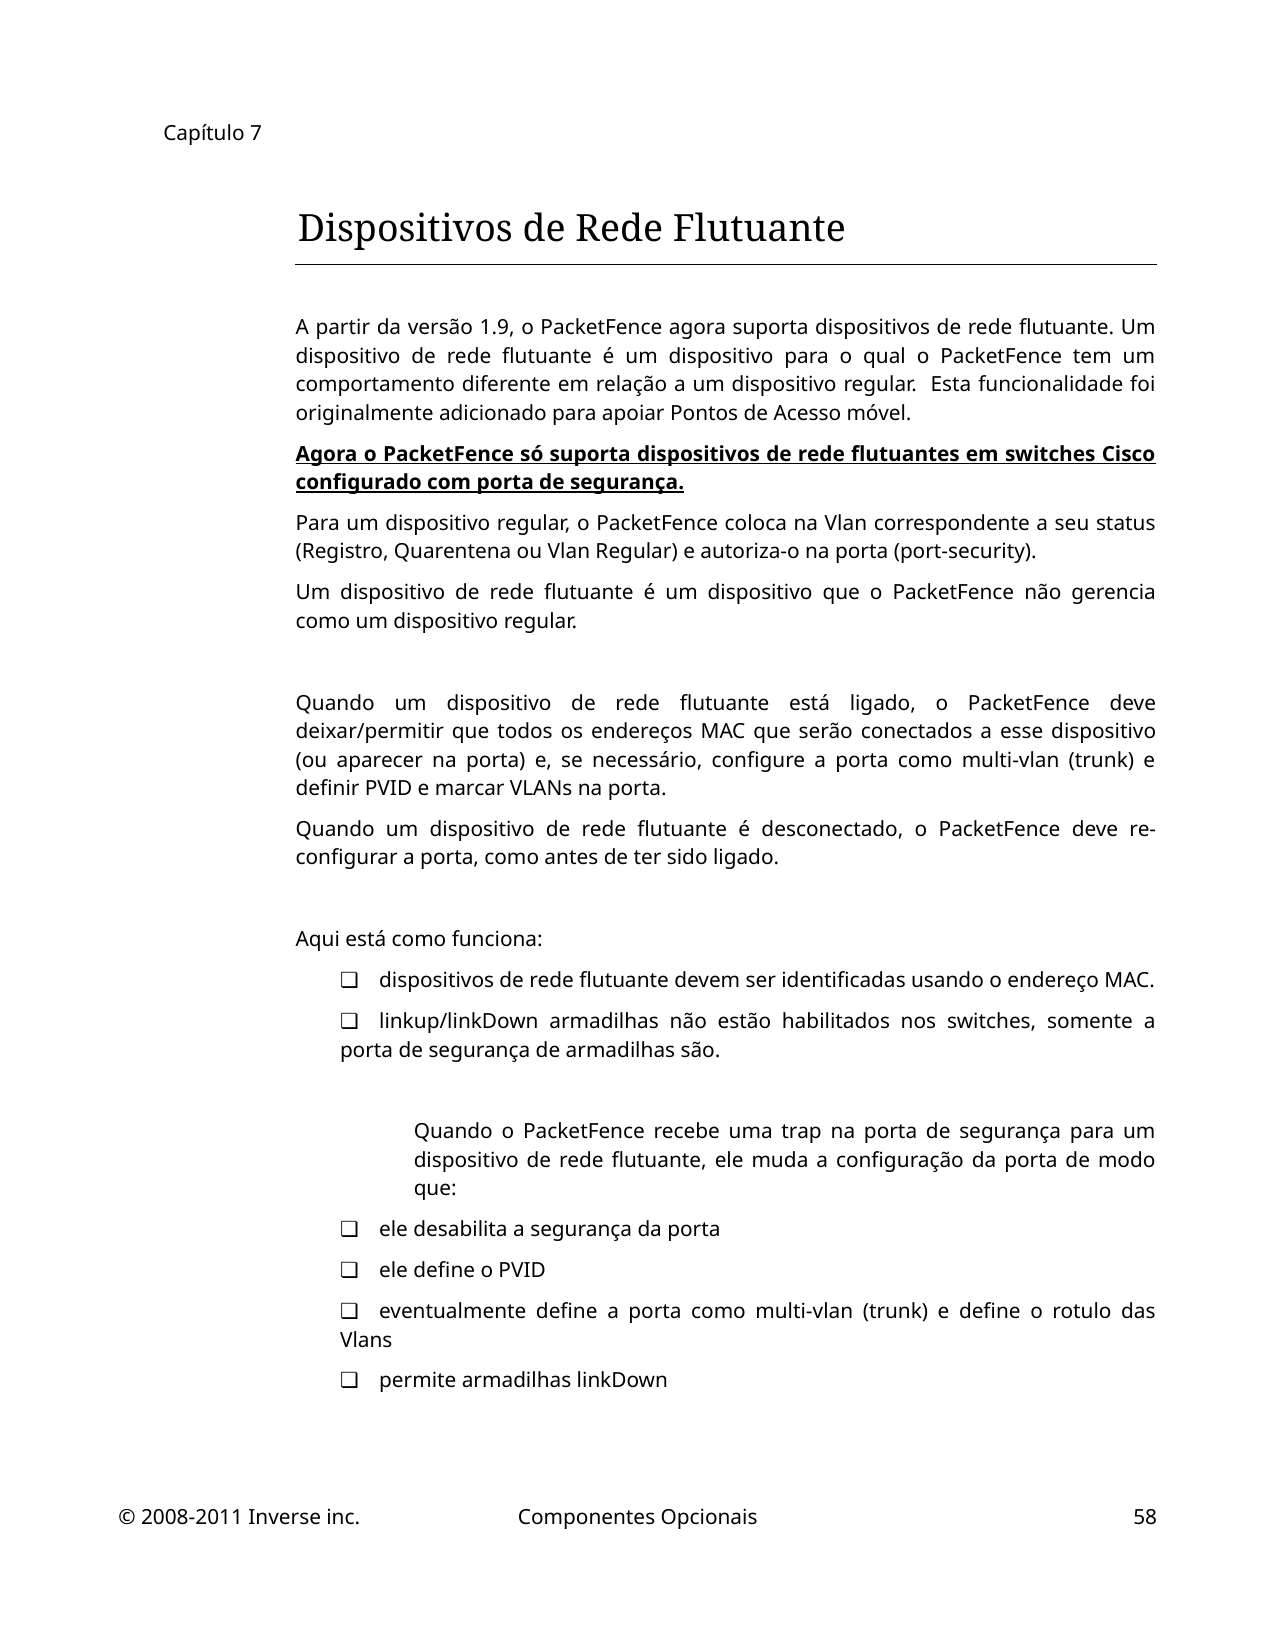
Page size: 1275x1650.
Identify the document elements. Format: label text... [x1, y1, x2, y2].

text Para um dispositivo regular, o PacketFence coloca na Vlan correspondente a seu status (Registro, Quarentena ou Vlan Regular) e autoriza-o na porta (port-security). [295, 508, 1157, 565]
list ❏ eventualmente define a porta como multi-vlan (trunk) e define o rotulo das Vlans [340, 1296, 1157, 1353]
list ❏ ele define o PVID [340, 1255, 1157, 1284]
subtitle Dispositivos de Rede Flutuante [295, 201, 1157, 264]
text Agora o PacketFence só suporta dispositivos de rede flutuantes em switches Cisco configurado com porta de segurança. [295, 439, 1157, 496]
text Aqui está como funciona: [295, 924, 1157, 953]
list ❏ dispositivos de rede flutuante devem ser identificadas usando o endereço MAC. [340, 965, 1157, 994]
text Quando um dispositivo de rede flutuante está ligado, o PacketFence deve deixar/permitir que todos os endereços MAC que serão conectados a esse dispositivo (ou aparecer na porta) e, se necessário, configure a porta como multi-vlan (trunk) e definir PVID e marcar VLANs na porta. [295, 688, 1157, 802]
text Quando o PacketFence recebe uma trap na porta de segurança para um dispositivo de rede flutuante, ele muda a configuração da porta de modo que: [413, 1117, 1157, 1202]
list ❏ ele desabilita a segurança da porta [340, 1214, 1157, 1243]
text Um dispositivo de rede flutuante é um dispositivo que o PacketFence não gerencia como um dispositivo regular. [295, 577, 1157, 634]
text Quando um dispositivo de rede flutuante é desconectado, o PacketFence deve re-configurar a porta, como antes de ter sido ligado. [295, 814, 1157, 871]
list ❏ linkup/linkDown armadilhas não estão habilitados nos switches, somente a porta de segurança de armadilhas são. [340, 1006, 1157, 1063]
text A partir da versão 1.9, o PacketFence agora suporta dispositivos de rede flutuante. Um dispositivo de rede flutuante é um dispositivo para o qual o PacketFence tem um comportamento diferente em relação a um dispositivo regular. Esta funcionalidade foi originalmente adicionado para apoiar Pontos de Acesso móvel. [295, 312, 1157, 426]
list ❏ permite armadilhas linkDown [340, 1366, 1157, 1394]
